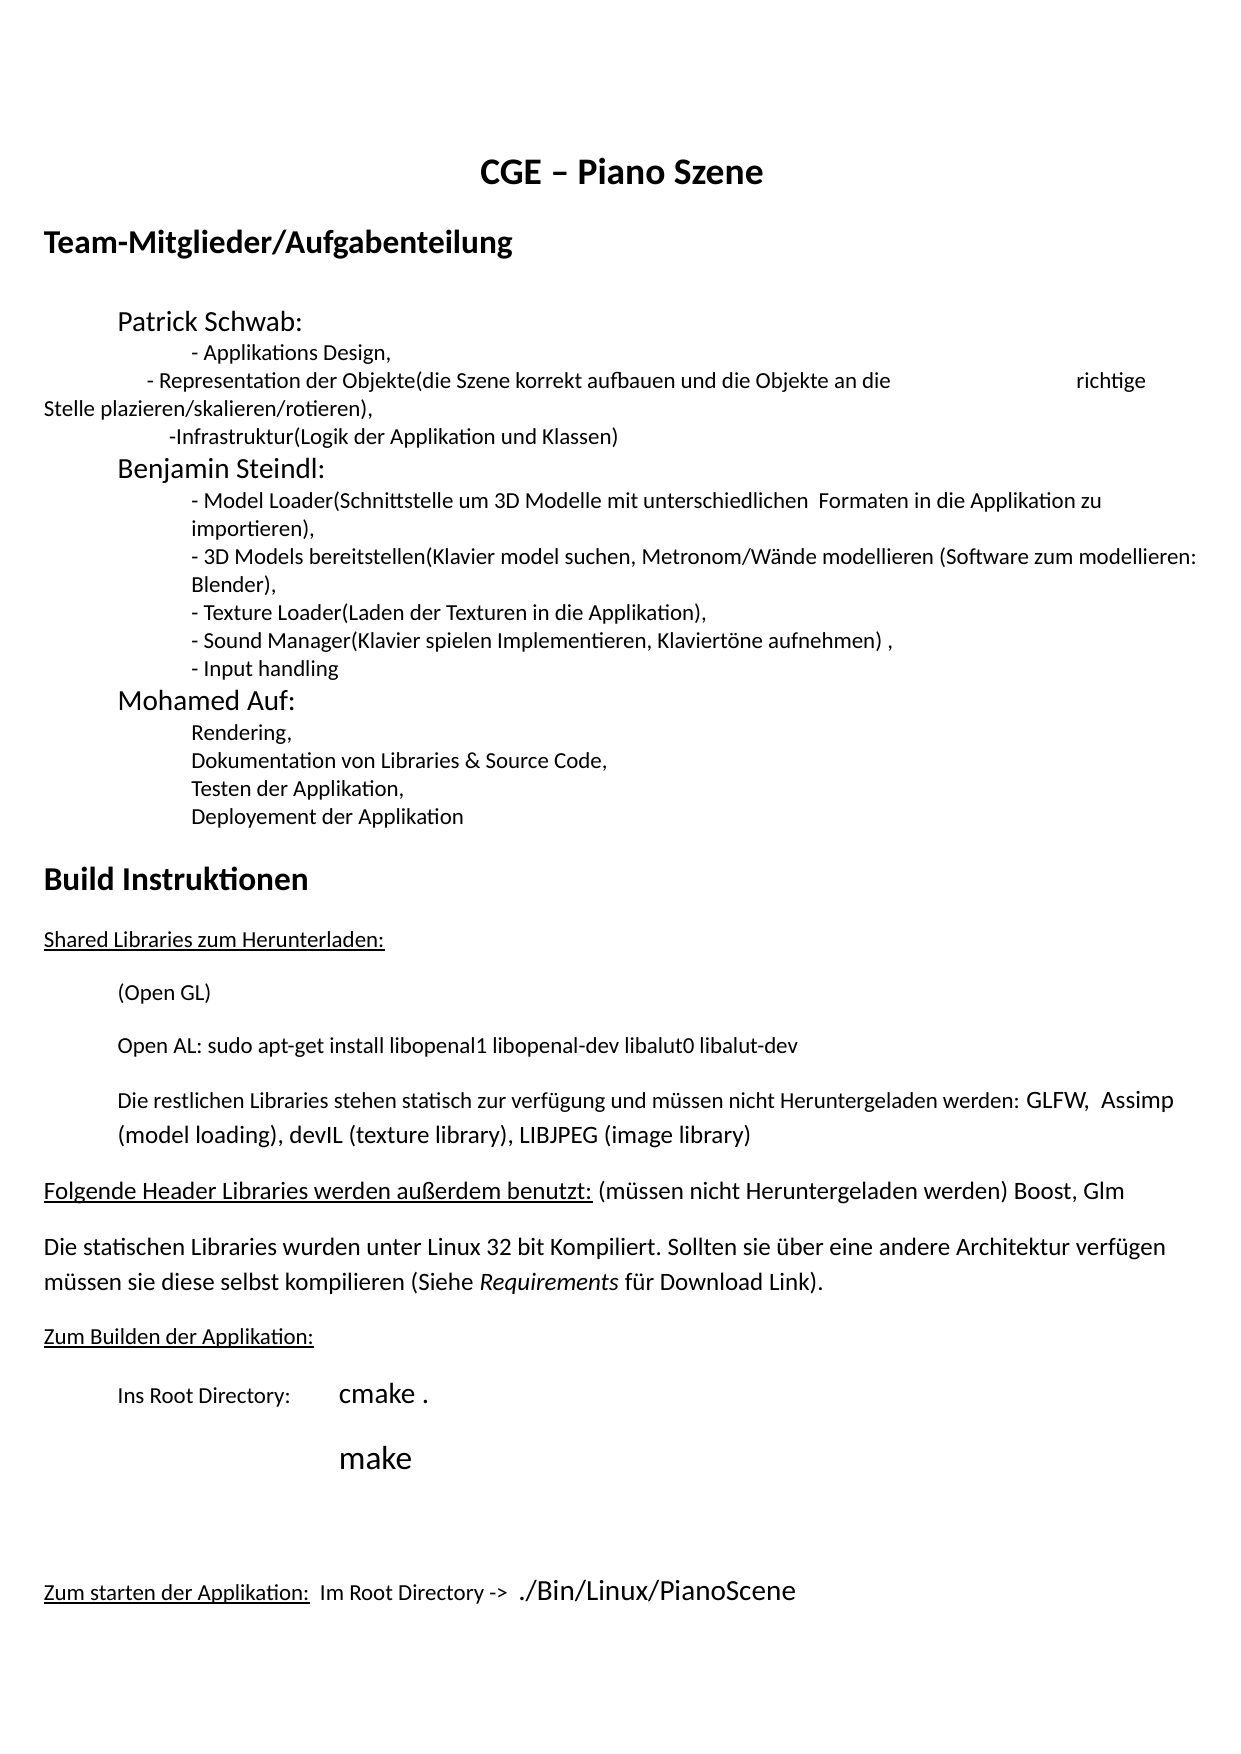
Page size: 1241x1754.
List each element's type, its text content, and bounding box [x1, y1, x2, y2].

text Ins Root Directory: cmake . [44, 1375, 1200, 1411]
text Die statischen Libraries wurden unter Linux 32 bit Kompiliert. Sollten sie über eine andere Architektur verfügen müssen sie diese selbst kompilieren (Siehe Requirements für Download Link). [44, 1231, 1200, 1297]
text Shared Libraries zum Herunterladen: [44, 925, 1200, 953]
list Deployement der Applikation [191, 802, 1200, 830]
text make [265, 1437, 1200, 1477]
text - Sound Manager(Klavier spielen Implementieren, Klaviertöne aufnehmen) , [191, 626, 1200, 654]
text - 3D Models bereitstellen(Klavier model suchen, Metronom/Wände modellieren (Software zum modellieren: Blender), [191, 542, 1200, 598]
text Die restlichen Libraries stehen statisch zur verfügung und müssen nicht Heruntergeladen werden: GLFW, Assimp (model loading), devIL (texture library), LIBJPEG (image library) [117, 1084, 1200, 1150]
text Mohamed Auf: [44, 682, 1200, 718]
text Folgende Header Libraries werden außerdem benutzt: (müssen nicht Heruntergeladen werden) Boost, Glm [44, 1175, 1200, 1206]
text Build Instruktionen [44, 858, 1200, 898]
text - Texture Loader(Laden der Texturen in die Applikation), [191, 598, 1200, 626]
text CGE – Piano Szene [44, 148, 1200, 193]
text Zum Builden der Applikation: [44, 1322, 1200, 1350]
text Zum starten der Applikation: Im Root Directory -> ./Bin/Linux/PianoScene [44, 1572, 1200, 1608]
text Open AL: sudo apt-get install libopenal1 libopenal-dev libalut0 libalut-dev [44, 1031, 1200, 1059]
list Testen der Applikation, [191, 774, 1200, 802]
text - Representation der Objekte(die Szene korrekt aufbauen und die Objekte an die richtige Stelle plazieren/skalieren/rotieren), [44, 366, 1200, 422]
text Benjamin Steindl: [44, 450, 1200, 486]
list Rendering, [191, 718, 1200, 746]
text - Model Loader(Schnittstelle um 3D Modelle mit unterschiedlichen Formaten in die Applikation zu importieren), [191, 486, 1200, 542]
text (Open GL) [44, 978, 1200, 1006]
list Dokumentation von Libraries & Source Code, [191, 746, 1200, 774]
text Patrick Schwab: [44, 303, 1200, 338]
text Team-Mitglieder/Aufgabenteilung [44, 221, 1200, 262]
text - Input handling [191, 654, 1200, 682]
list -Infrastruktur(Logik der Applikation und Klassen) [117, 422, 1200, 450]
text - Applikations Design, [117, 338, 1200, 366]
